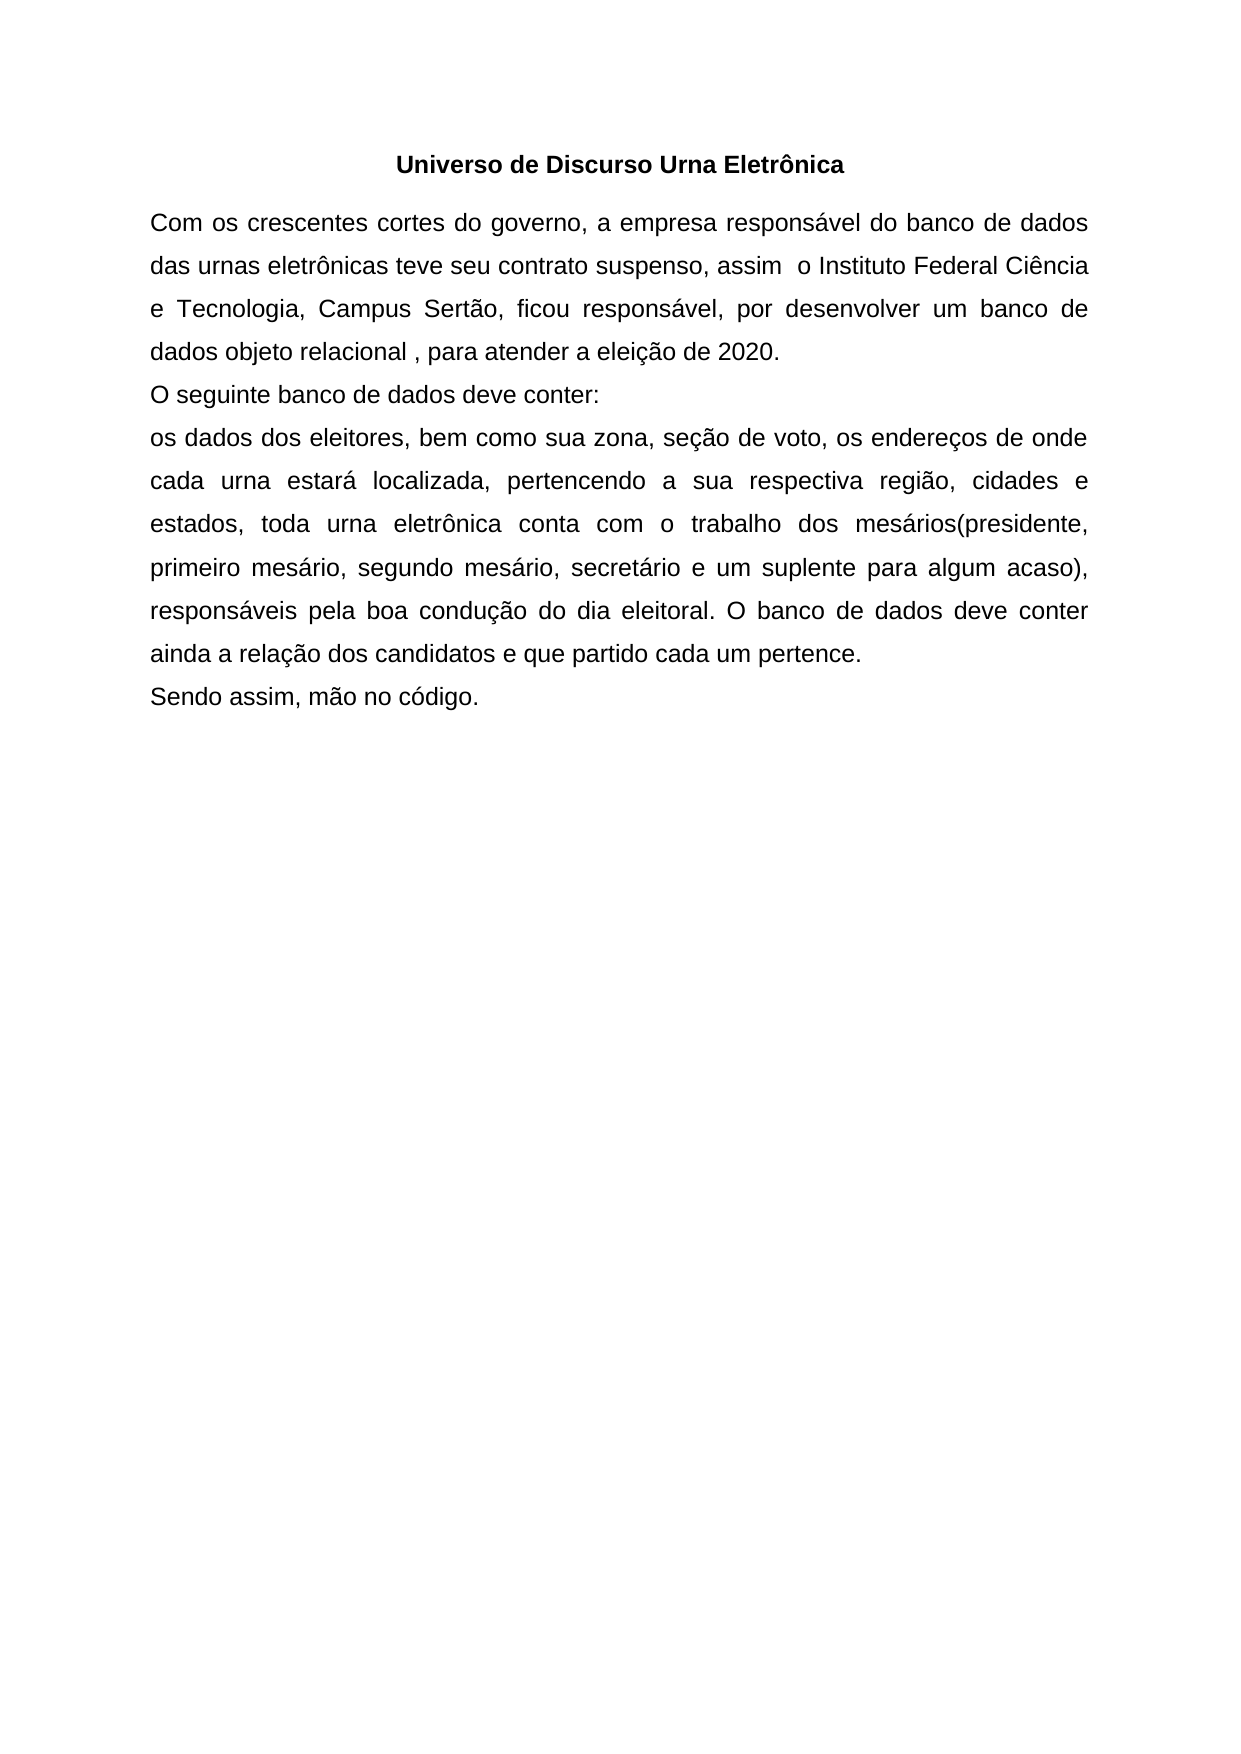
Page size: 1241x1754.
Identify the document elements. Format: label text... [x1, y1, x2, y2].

text os dados dos eleitores, bem como sua zona, seção de voto, os endereços de onde cada urna estará localizada, pertencendo a sua respectiva região, cidades e estados, toda urna eletrônica conta com o trabalho dos mesários(presidente, primeiro mesário, segundo mesário, secretário e um suplente para algum acaso), responsáveis pela boa condução do dia eleitoral. O banco de dados deve conter ainda a relação dos candidatos e que partido cada um pertence. [150, 423, 1090, 667]
text Sendo assim, mão no código. [150, 682, 1090, 711]
text Com os crescentes cortes do governo, a empresa responsável do banco de dados das urnas eletrônicas teve seu contrato suspenso, assim o Instituto Federal Ciência e Tecnologia, Campus Sertão, ficou responsável, por desenvolver um banco de dados objeto relacional , para atender a eleição de 2020. [150, 207, 1090, 366]
text O seguinte banco de dados deve conter: [150, 380, 1090, 409]
text Universo de Discurso Urna Eletrônica [150, 150, 1090, 179]
